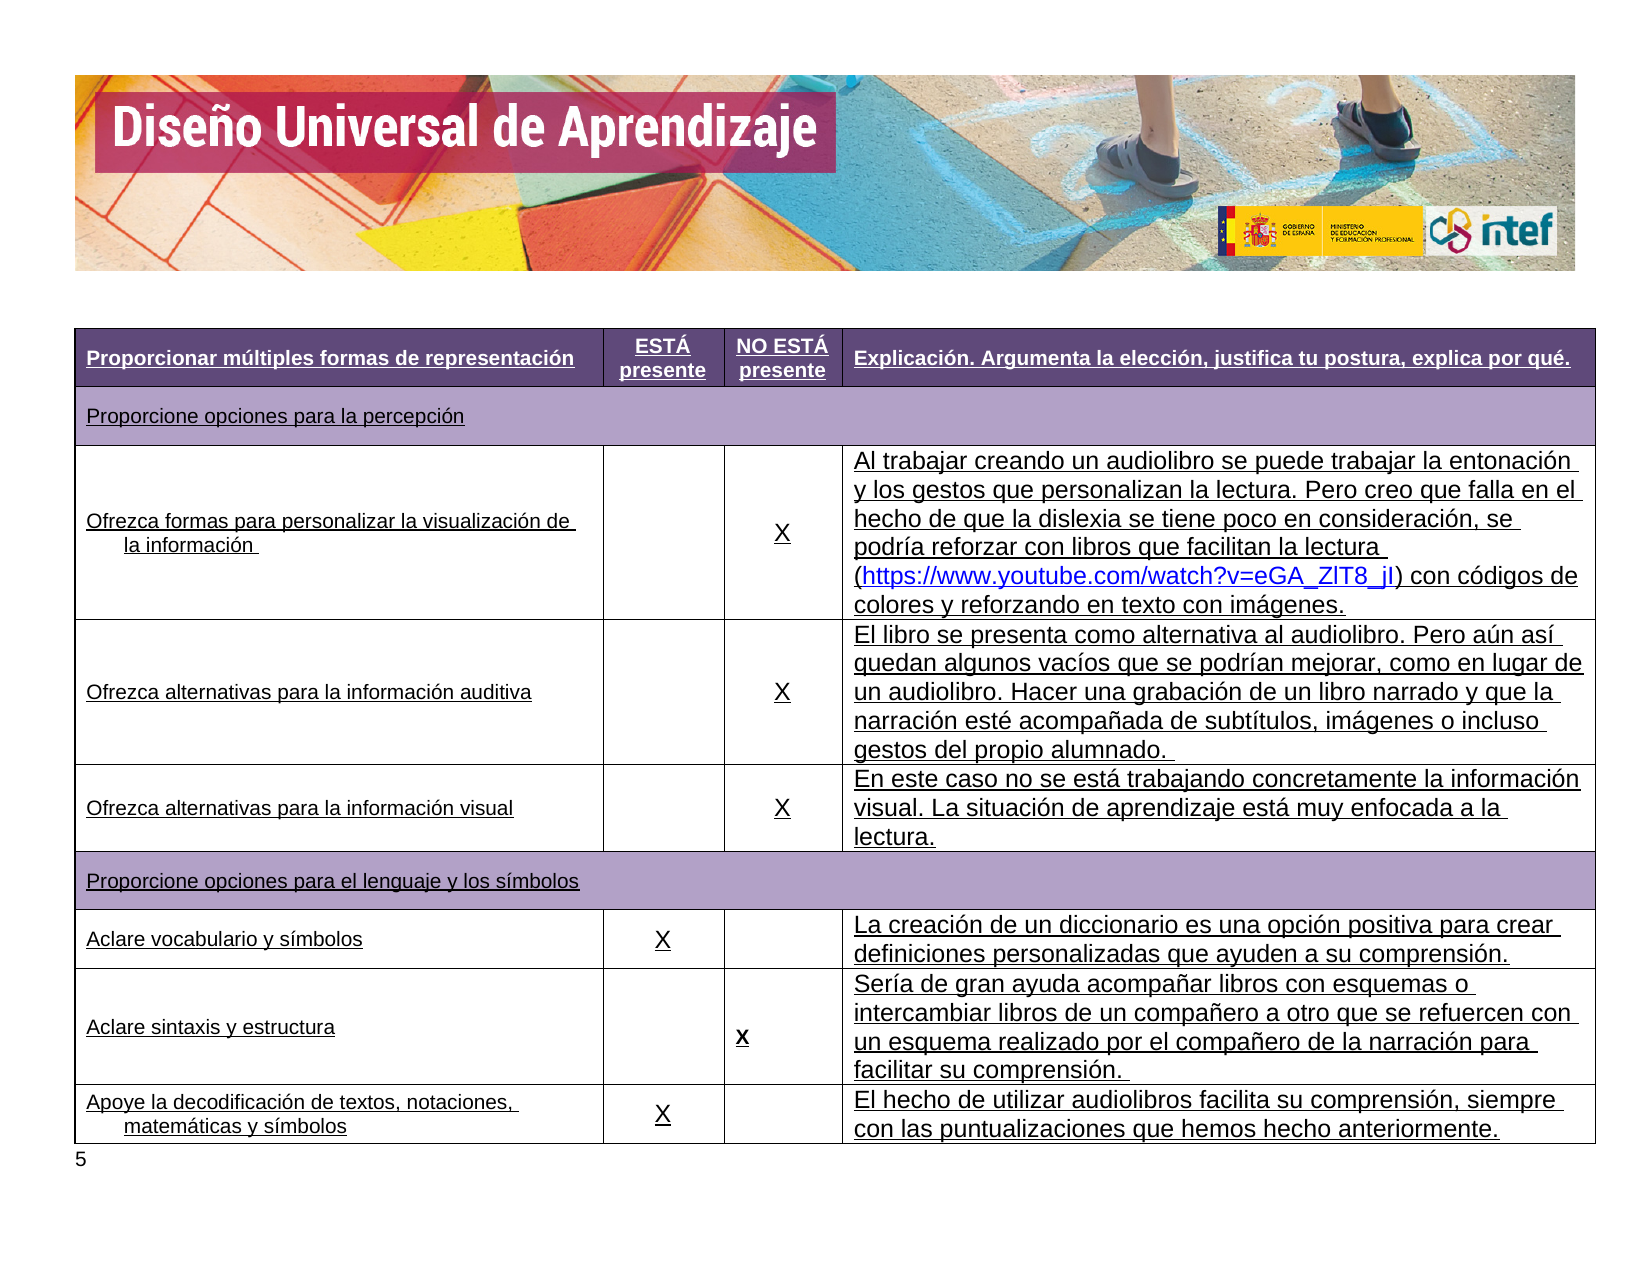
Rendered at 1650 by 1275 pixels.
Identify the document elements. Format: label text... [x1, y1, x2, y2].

table_header ESTÁ presente [604, 329, 724, 386]
table_cell Proporcione opciones para el lenguaje y los símbolos [76, 852, 1595, 909]
table_cell [604, 765, 724, 851]
table_cell [604, 969, 724, 1084]
table_header Proporcionar múltiples formas de representación [76, 329, 603, 386]
table_cell Ofrezca formas para personalizar la visualización de la información [76, 446, 603, 619]
picture [75, 75, 1575, 271]
table_header NO ESTÁ presente [725, 329, 842, 386]
table_cell [604, 446, 724, 619]
table_cell X [725, 446, 842, 619]
table_cell [725, 1085, 842, 1143]
table_cell Al trabajar creando un audiolibro se puede trabajar la entonación y los gestos que personalizan la lectura. Pero creo que falla en el hecho de que la dislexia se tiene poco en consideración, se podría reforzar con libros que facilitan la lectura (https://www.youtube.com/watch?v=eGA_ZlT8_jI) con códigos de colores y reforzando en texto con imágenes. [843, 446, 1595, 619]
table_cell X [725, 765, 842, 851]
table_cell Apoye la decodificación de textos, notaciones, matemáticas y símbolos [76, 1085, 603, 1143]
table_cell El hecho de utilizar audiolibros facilita su comprensión, siempre con las puntualizaciones que hemos hecho anteriormente. [843, 1085, 1595, 1143]
table_cell [604, 620, 724, 763]
table_cell Aclare sintaxis y estructura [76, 969, 603, 1084]
table_cell El libro se presenta como alternativa al audiolibro. Pero aún así quedan algunos vacíos que se podrían mejorar, como en lugar de un audiolibro. Hacer una grabación de un libro narrado y que la narración esté acompañada de subtítulos, imágenes o incluso gestos del propio alumnado. [843, 620, 1595, 763]
table_cell [725, 910, 842, 968]
table_cell X [725, 969, 842, 1084]
table_cell Ofrezca alternativas para la información auditiva [76, 620, 603, 763]
table_cell En este caso no se está trabajando concretamente la información visual. La situación de aprendizaje está muy enfocada a la lectura. [843, 765, 1595, 851]
table_cell Sería de gran ayuda acompañar libros con esquemas o intercambiar libros de un compañero a otro que se refuercen con un esquema realizado por el compañero de la narración para facilitar su comprensión. [843, 969, 1595, 1084]
table_cell X [725, 620, 842, 763]
table_cell Ofrezca alternativas para la información visual [76, 765, 603, 851]
table_cell Proporcione opciones para la percepción [76, 387, 1595, 445]
table_cell X [604, 910, 724, 968]
table_header Explicación. Argumenta la elección, justifica tu postura, explica por qué. [843, 329, 1595, 386]
table_cell La creación de un diccionario es una opción positiva para crear definiciones personalizadas que ayuden a su comprensión. [843, 910, 1595, 968]
table_cell X [604, 1085, 724, 1143]
table_cell Aclare vocabulario y símbolos [76, 910, 603, 968]
